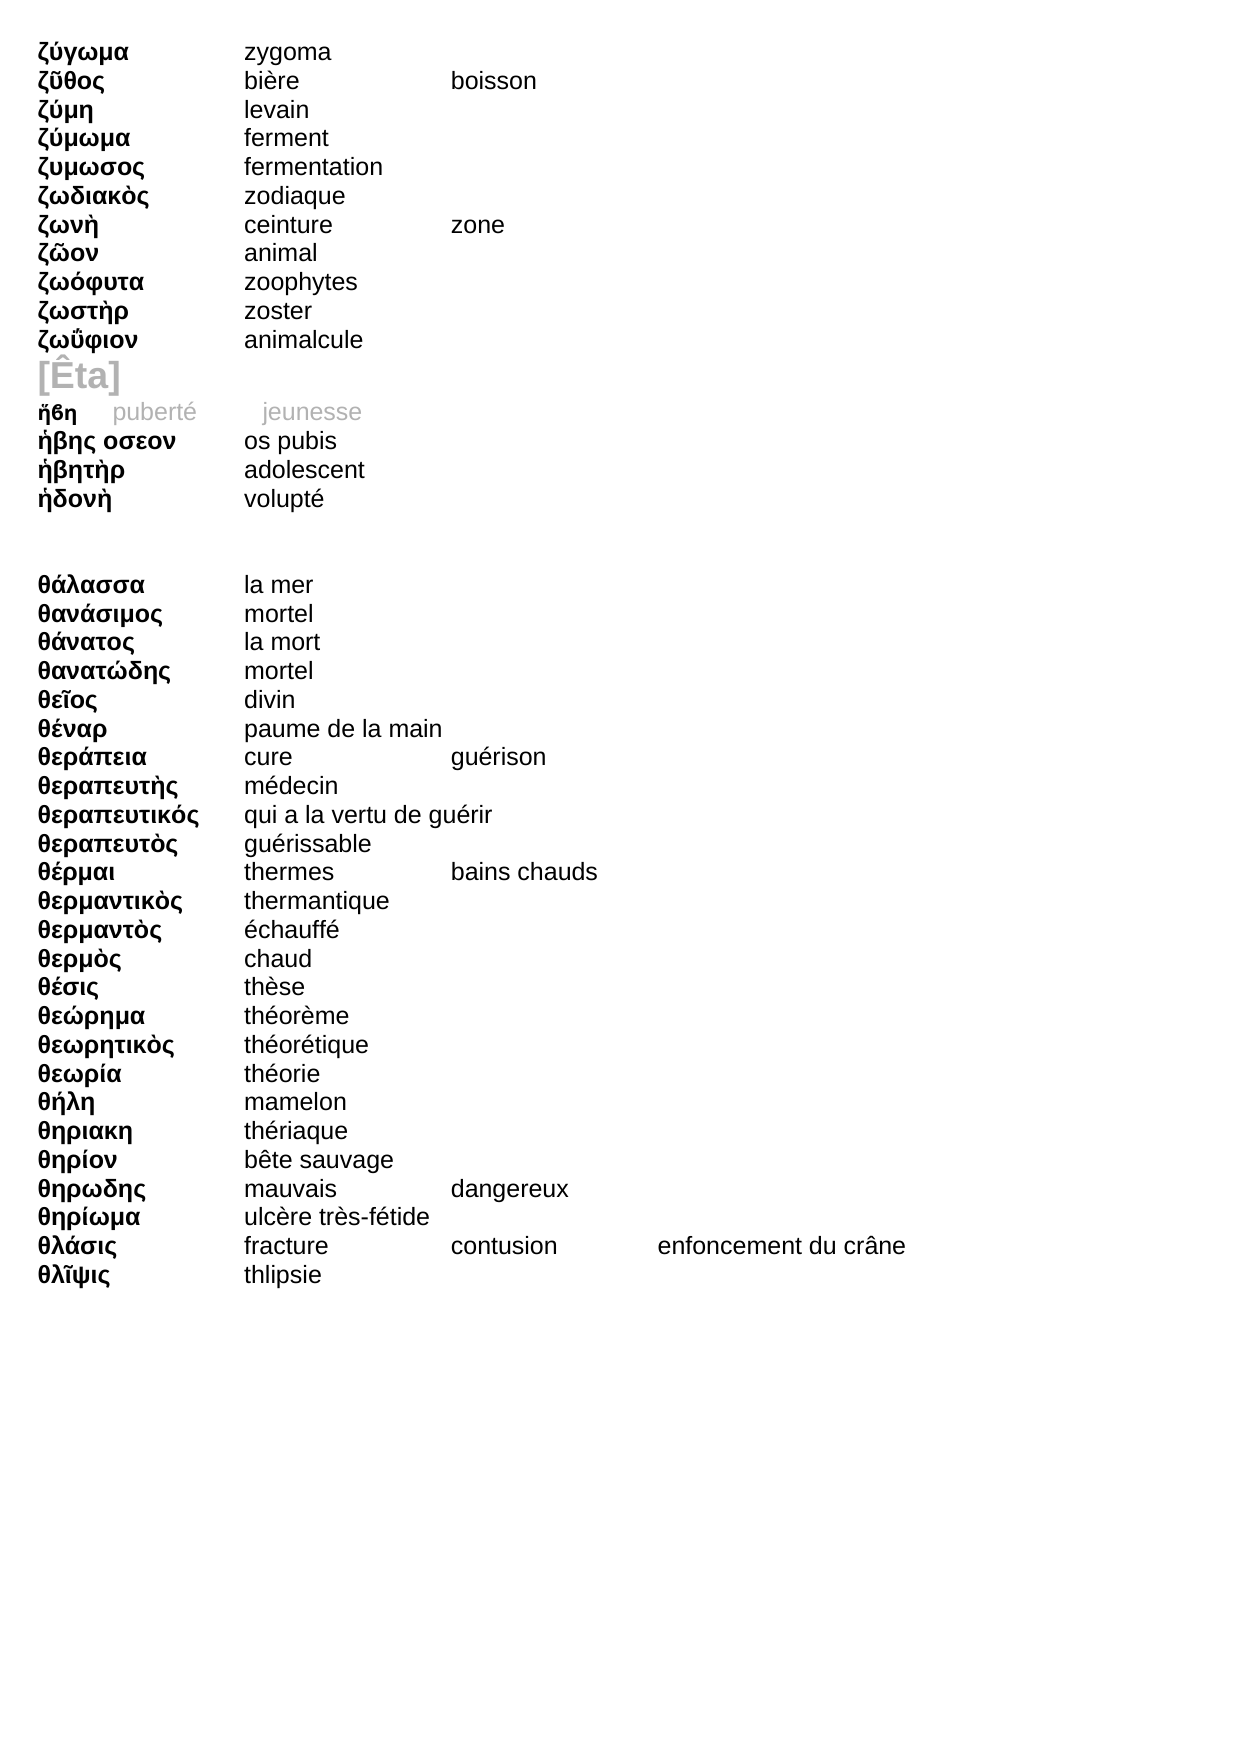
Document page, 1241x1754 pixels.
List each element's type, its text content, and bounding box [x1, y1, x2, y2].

text ζῦθος bière boisson [37, 66, 1203, 95]
text θέναρ paume de la main [37, 714, 1203, 742]
text θεράπεια cure guérison [37, 742, 1203, 771]
text θανάσιμος mortel [37, 599, 1203, 627]
text θερμαντὸς échauffé [37, 915, 1203, 944]
text ζυμωσος fermentation [37, 152, 1203, 181]
text θάλασσα la mer [37, 570, 1203, 599]
text θλῖψις thlipsie [37, 1260, 1203, 1289]
text ζωδιακὸς zodiaque [37, 181, 1203, 210]
text θάνατος la mort [37, 627, 1203, 656]
text θηρίωμα ulcère très-fétide [37, 1202, 1203, 1231]
text θεῖος divin [37, 685, 1203, 714]
text ζωνὴ ceinture zone [37, 210, 1203, 238]
text θεωρητικὸς théorétique [37, 1030, 1203, 1059]
text θερμαντικὸς thermantique [37, 886, 1203, 915]
text θερμὸς chaud [37, 944, 1203, 972]
text θλάσις fracture contusion enfoncement du crâne [37, 1231, 1203, 1260]
text θηρωδης mauvais dangereux [37, 1174, 1203, 1202]
text ἥϐη puberté jeunesse [37, 397, 1203, 426]
text θέρμαι thermes bains chauds [37, 857, 1203, 886]
subtitle [Êta] [37, 353, 1203, 397]
text ἡβητὴρ adolescent [37, 455, 1203, 484]
text θεραπευτικός qui a la vertu de guérir [37, 800, 1203, 829]
text ζῶον animal [37, 238, 1203, 267]
text ζύμη levain [37, 95, 1203, 123]
text θηρίον bête sauvage [37, 1145, 1203, 1174]
text θήλη mamelon [37, 1087, 1203, 1116]
text ζύμωμα ferment [37, 123, 1203, 152]
text θεραπευτὸς guérissable [37, 829, 1203, 857]
text θανατώδης mortel [37, 656, 1203, 685]
text ζωόφυτα zoophytes [37, 267, 1203, 296]
text θηριακη thériaque [37, 1116, 1203, 1145]
text ζύγωμα zygoma [37, 37, 1203, 66]
text ζωΰφιον animalcule [37, 325, 1203, 353]
text ἡδονὴ volupté [37, 484, 1203, 512]
text θεώρημα théorème [37, 1001, 1203, 1030]
text θέσις thèse [37, 972, 1203, 1001]
text ἡβης οσεον os pubis [37, 426, 1203, 455]
text θεωρία théorie [37, 1059, 1203, 1087]
text θεραπευτὴς médecin [37, 771, 1203, 800]
text ζωστὴρ zoster [37, 296, 1203, 325]
